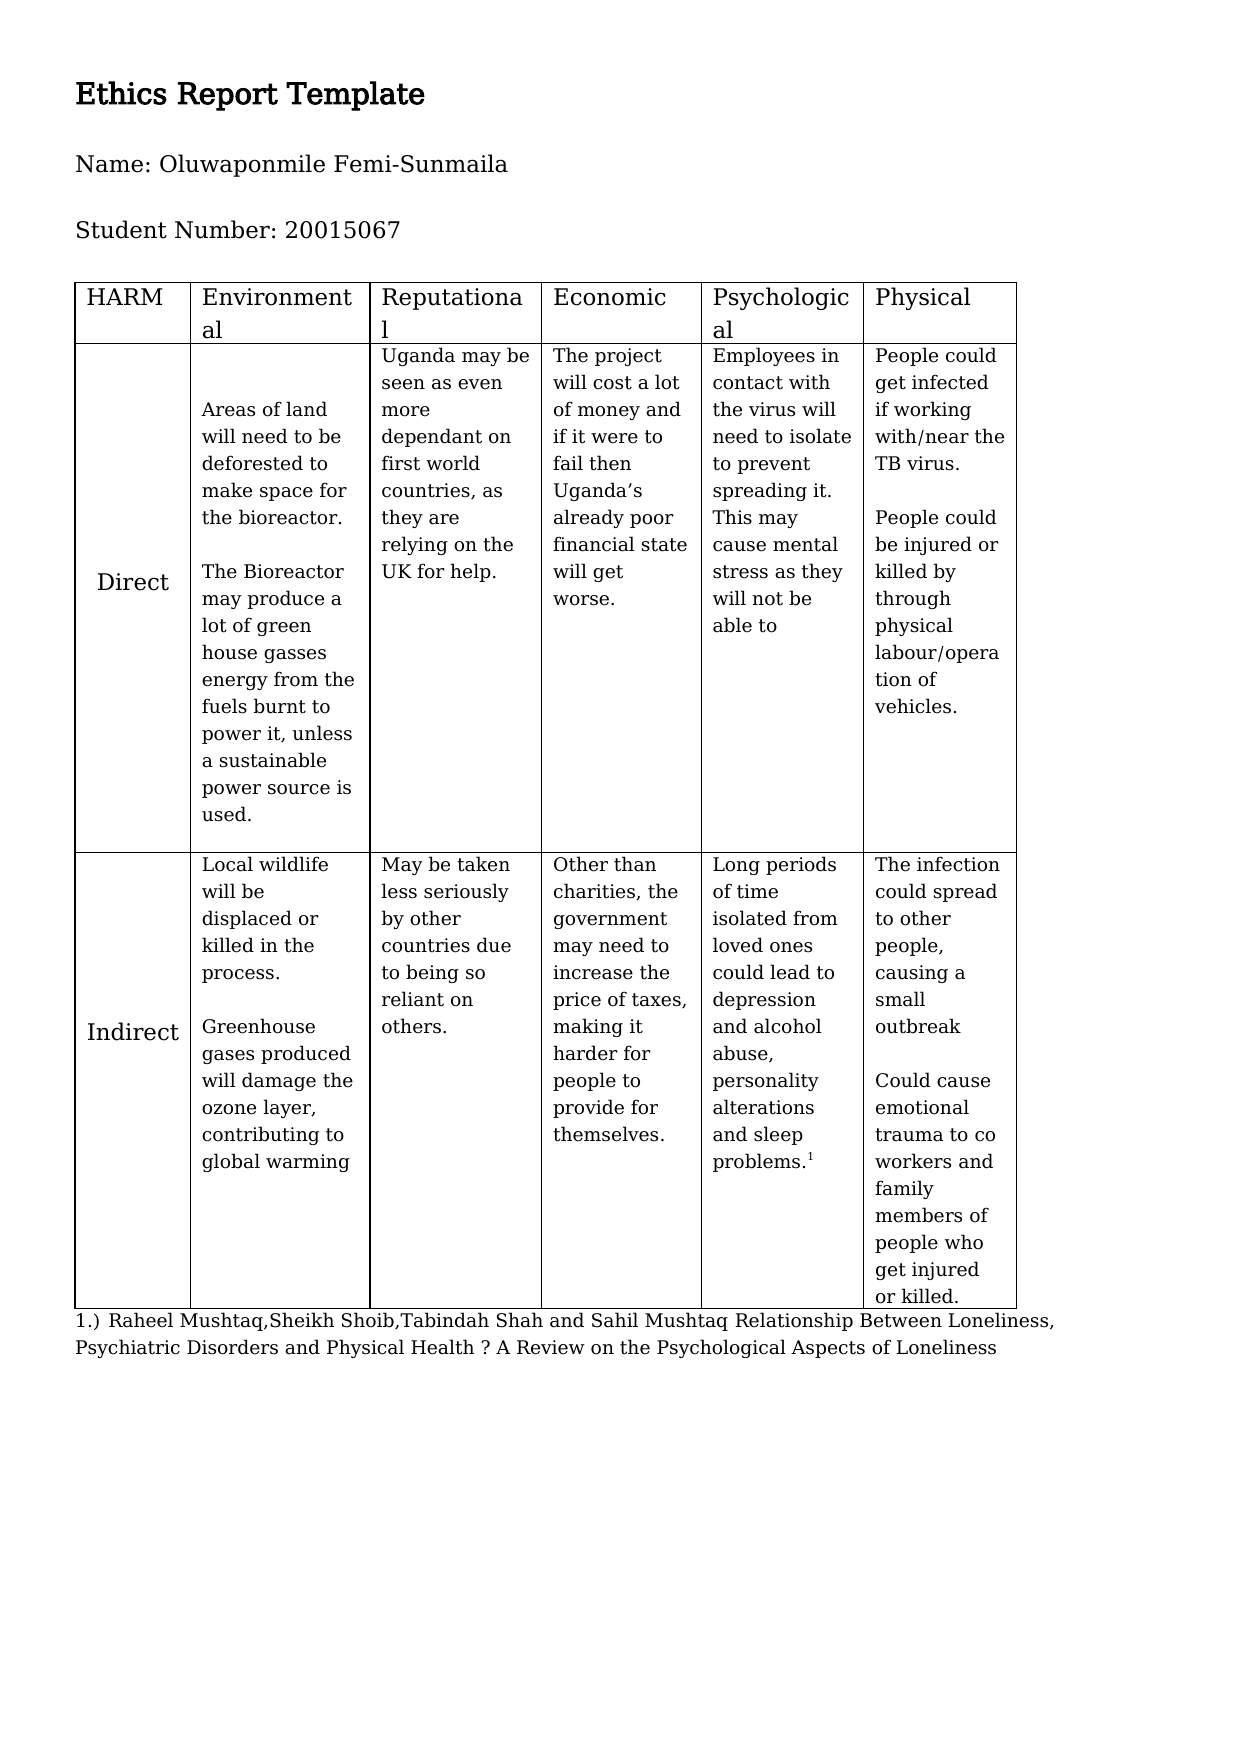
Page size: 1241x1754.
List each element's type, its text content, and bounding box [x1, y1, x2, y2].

table_cell Long periods of time isolated from loved ones could lead to depression and alcohol abuse, personality alterations and sleep problems.1 [702, 853, 863, 1307]
table_cell Areas of land will need to be deforested to make space for the bioreactor. The Bioreactor may produce a lot of green house gasses energy from the fuels burnt to power it, unless a sustainable power source is used. [191, 344, 369, 852]
table_header HARM [76, 283, 190, 343]
table_header Reputational [371, 283, 541, 343]
table_header Economic [542, 283, 701, 343]
table_cell Employees in contact with the virus will need to isolate to prevent spreading it. This may cause mental stress as they will not be able to [702, 344, 863, 852]
table_cell Direct [76, 344, 190, 852]
table_cell Local wildlife will be displaced or killed in the process. Greenhouse gases produced will damage the ozone layer, contributing to global warming [191, 853, 369, 1307]
table_cell The project will cost a lot of money and if it were to fail then Uganda’s already poor financial state will get worse. [542, 344, 701, 852]
table_cell Uganda may be seen as even more dependant on first world countries, as they are relying on the UK for help. [371, 344, 541, 852]
table_cell May be taken less seriously by other countries due to being so reliant on others. [371, 853, 541, 1307]
table_cell Other than charities, the government may need to increase the price of taxes, making it harder for people to provide for themselves. [542, 853, 701, 1307]
text Name: Oluwaponmile Femi-Sunmaila [75, 150, 1165, 177]
table_header Environmental [191, 283, 369, 343]
table_cell Indirect [76, 853, 190, 1307]
text Student Number: 20015067 [75, 216, 1165, 243]
table_header Physical [864, 283, 1016, 343]
table_cell People could get infected if working with/near the TB virus. People could be injured or killed by through physical labour/operation of vehicles. [864, 344, 1016, 852]
table_header Psychological [702, 283, 863, 343]
text Ethics Report Template [75, 75, 1165, 110]
table_cell The infection could spread to other people, causing a small outbreak Could cause emotional trauma to co workers and family members of people who get injured or killed. [864, 853, 1016, 1307]
text 1.) Raheel Mushtaq,Sheikh Shoib,Tabindah Shah and Sahil Mushtaq Relationship Between Loneliness, Psychiatric Disorders and Physical Health ? A Review on the Psychological Aspects of Loneliness [75, 1308, 1165, 1358]
